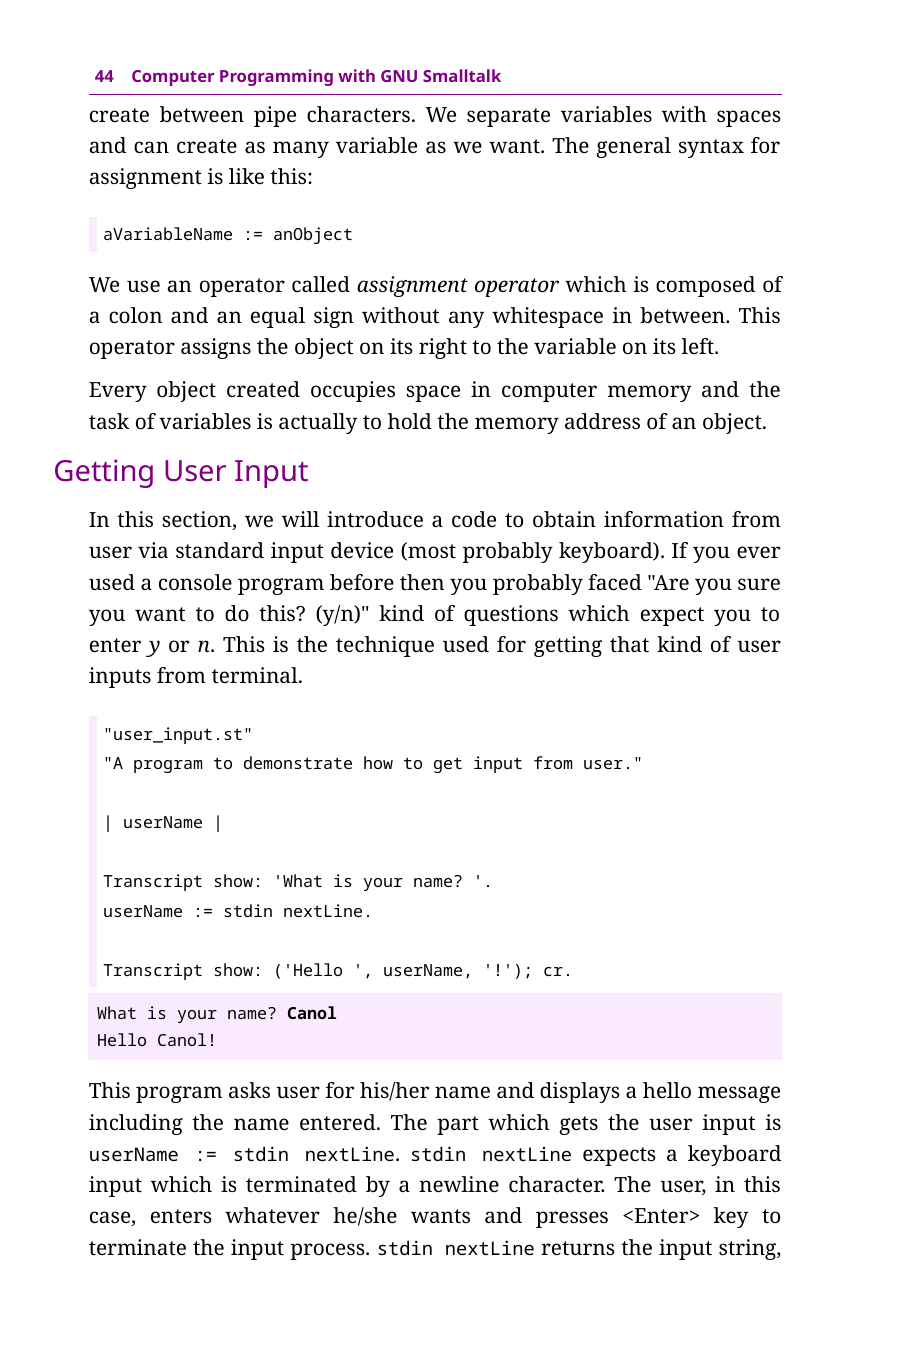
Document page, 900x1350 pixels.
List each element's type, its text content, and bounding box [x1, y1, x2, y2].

text In this section, we will introduce a code to obtain information from user via standard input device (most probably keyboard). If you ever used a console program before then you probably faced "Are you sure you want to do this? (y/n)" kind of questions which expect you to enter y or n. This is the technique used for getting that kind of user inputs from terminal. [88, 505, 782, 690]
text Every object created occupies space in computer memory and the task of variables is actually to hold the memory address of an object. [88, 376, 782, 435]
subtitle Getting User Input [53, 450, 782, 489]
text aVariableName := anObject [97, 217, 782, 252]
text "user_input.st" "A program to demonstrate how to get input from user." | userName | Transcript show: 'What is your name? '. userName := stdin nextLine. Transcript show: ('Hello ', userName, '!'); cr. [97, 716, 782, 987]
text We use an operator called assignment operator which is composed of a colon and an equal sign without any whitespace in between. This operator assigns the object on its right to the variable on its left. [88, 270, 782, 361]
text create between pipe characters. We separate variables with spaces and can create as many variable as we want. The general syntax for assignment is like this: [88, 100, 782, 191]
text What is your name? Canol Hello Canol! [97, 1002, 773, 1052]
text This program asks user for his/her name and displays a hello message including the name entered. The part which gets the user input is userName := stdin nextLine. stdin nextLine expects a keyboard input which is terminated by a newline character. The user, in this case, enters whatever he/she wants and presses <Enter> key to terminate the input process. stdin nextLine returns the input string, [88, 1076, 782, 1261]
